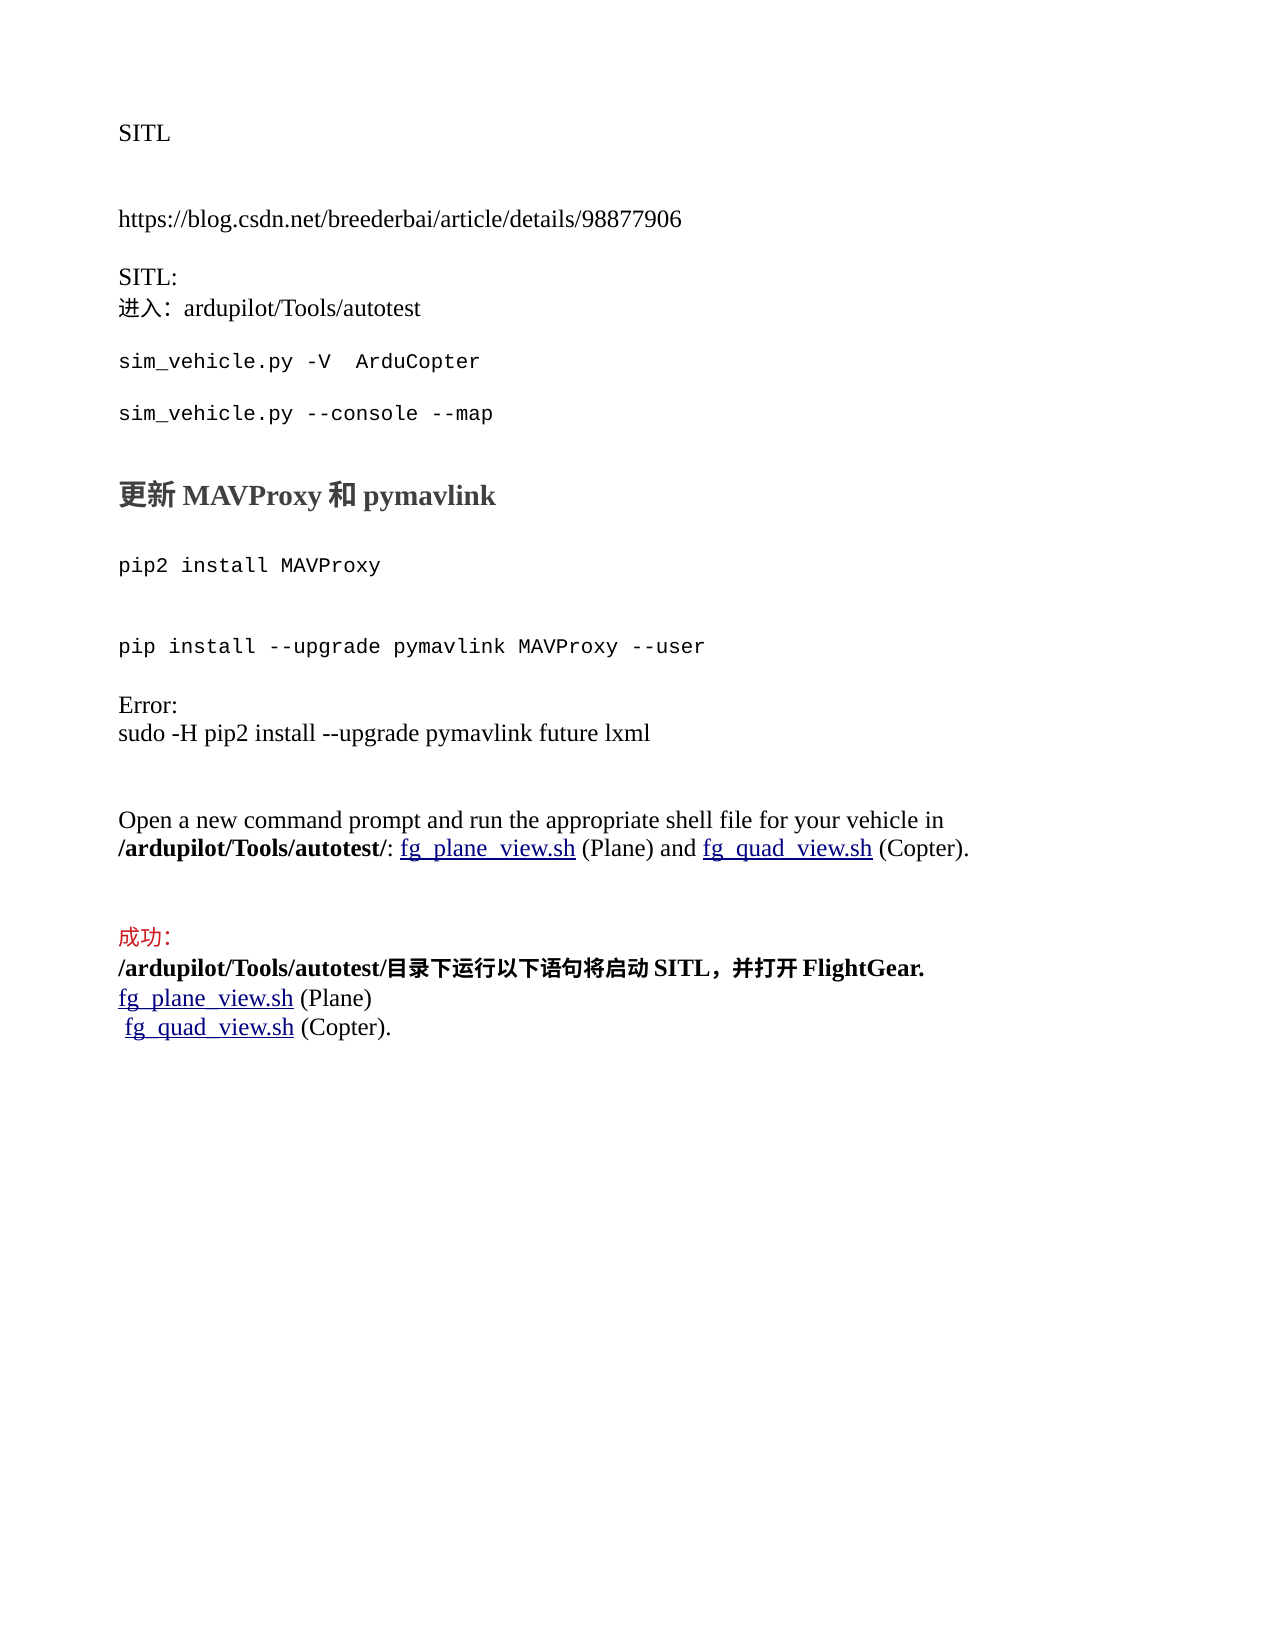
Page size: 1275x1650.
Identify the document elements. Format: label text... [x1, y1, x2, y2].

text sim_vehicle.py -V ArduCopter [118, 351, 1157, 375]
text 进入：ardupilot/Tools/autotest [118, 291, 1157, 322]
text SITL: [118, 262, 1157, 291]
text 成功： [118, 920, 1157, 951]
text pip2 install MAVProxy [118, 555, 1157, 578]
text https://blog.csdn.net/breederbai/article/details/98877906 [118, 204, 1157, 233]
text pip install --upgrade pymavlink MAVProxy --user [118, 637, 1157, 660]
text sudo -H pip2 install --upgrade pymavlink future lxml [118, 718, 1157, 747]
text sim_vehicle.py --console --map [118, 403, 1157, 427]
text Error: [118, 690, 1157, 718]
subtitle 更新MAVProxy和pymavlink [118, 471, 1157, 513]
text SITL [118, 118, 1157, 147]
text fg_quad_view.sh (Copter). [118, 1012, 1157, 1041]
text fg_plane_view.sh (Plane) [118, 983, 1157, 1012]
text Open a new command prompt and run the appropriate shell file for your vehicle in /ardupilot/Tools/autotest/: fg_plane_view.sh (Plane) and fg_quad_view.sh (Copter). [118, 805, 1157, 862]
text /ardupilot/Tools/autotest/目录下运行以下语句将启动SITL，并打开FlightGear. [118, 951, 1157, 983]
